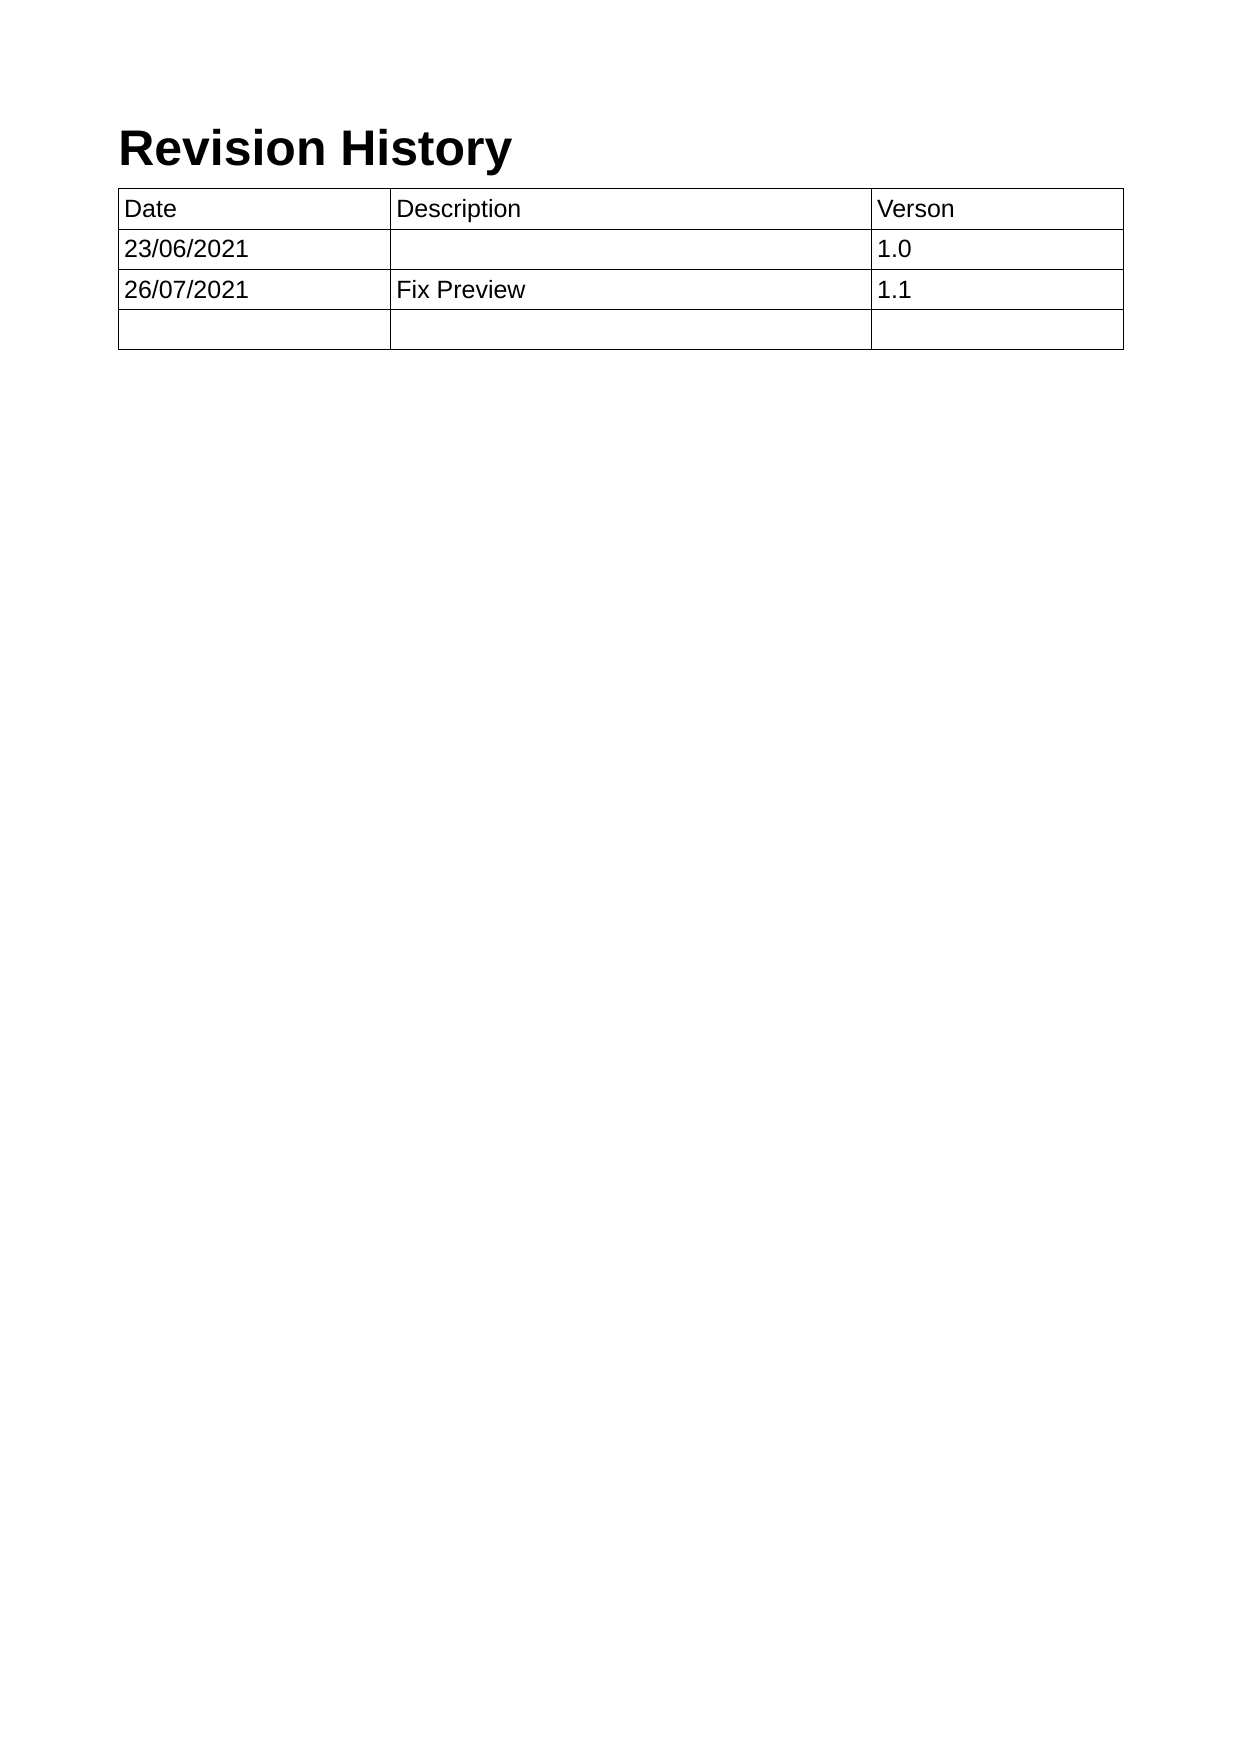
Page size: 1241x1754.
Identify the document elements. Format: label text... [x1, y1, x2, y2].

table_header Verson [872, 189, 1123, 228]
table_cell [391, 230, 871, 269]
table_cell 1.1 [872, 270, 1123, 309]
table_cell [391, 310, 871, 349]
table_cell 23/06/2021 [119, 230, 390, 269]
subtitle Revision History [118, 118, 1122, 176]
table_cell 26/07/2021 [119, 270, 390, 309]
table_cell 1.0 [872, 230, 1123, 269]
table_header Date [119, 189, 390, 228]
table_cell Fix Preview [391, 270, 871, 309]
table_cell [119, 310, 390, 349]
table_cell [872, 310, 1123, 349]
table_header Description [391, 189, 871, 228]
